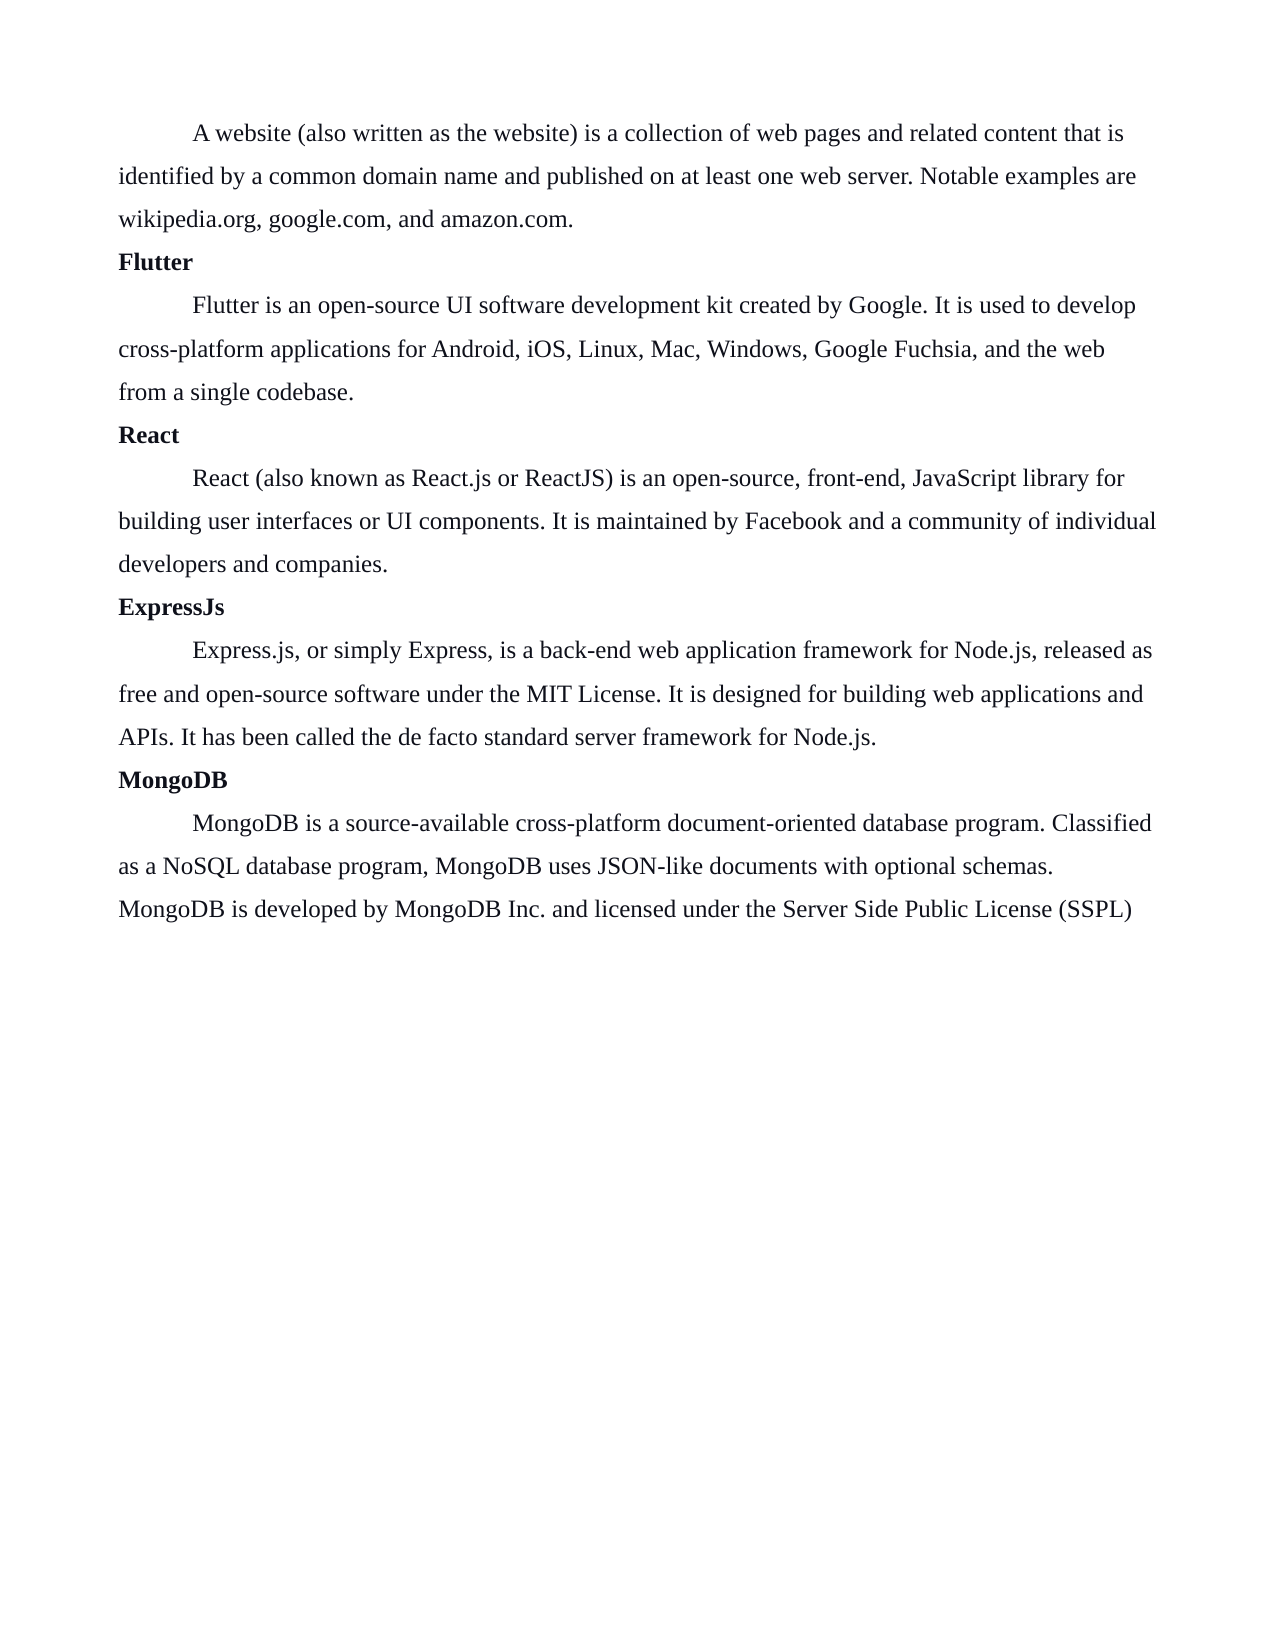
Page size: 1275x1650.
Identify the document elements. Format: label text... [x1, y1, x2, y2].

text MongoDB [118, 765, 1157, 794]
text React (also known as React.js or ReactJS) is an open-source, front-end, JavaScript library for building user interfaces or UI components. It is maintained by Facebook and a community of individual developers and companies. [118, 463, 1157, 578]
text Express.js, or simply Express, is a back-end web application framework for Node.js, released as free and open-source software under the MIT License. It is designed for building web applications and APIs. It has been called the de facto standard server framework for Node.js. [118, 636, 1157, 751]
text React [118, 420, 1157, 449]
text A website (also written as the website) is a collection of web pages and related content that is identified by a common domain name and published on at least one web server. Notable examples are wikipedia.org, google.com, and amazon.com. [118, 118, 1157, 233]
text ExpressJs [118, 592, 1157, 621]
text MongoDB is a source-available cross-platform document-oriented database program. Classified as a NoSQL database program, MongoDB uses JSON-like documents with optional schemas. MongoDB is developed by MongoDB Inc. and licensed under the Server Side Public License (SSPL) [118, 808, 1157, 923]
text Flutter [118, 247, 1157, 276]
text Flutter is an open-source UI software development kit created by Google. It is used to develop cross-platform applications for Android, iOS, Linux, Mac, Windows, Google Fuchsia, and the web from a single codebase. [118, 291, 1157, 406]
